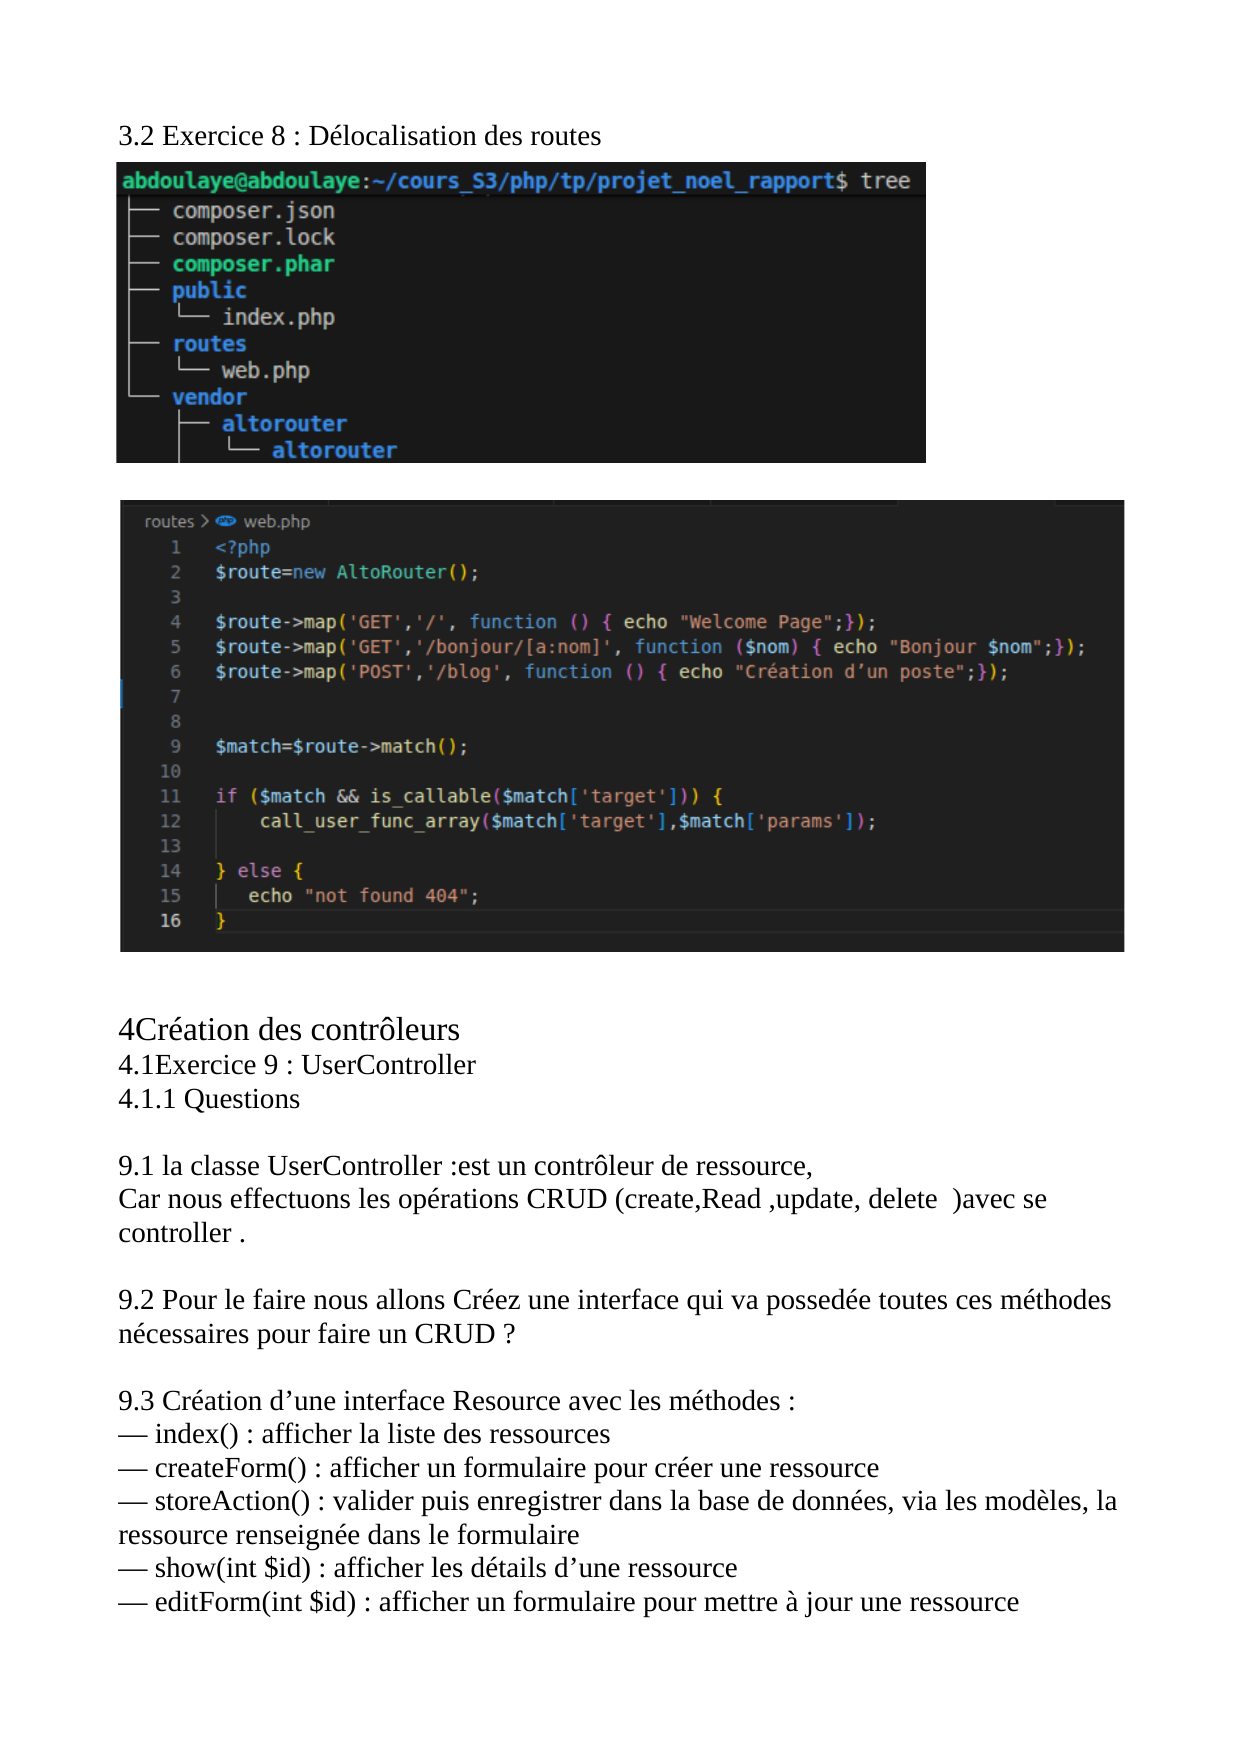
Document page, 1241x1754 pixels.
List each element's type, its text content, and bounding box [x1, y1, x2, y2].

picture [120, 500, 1125, 952]
picture [116, 162, 926, 463]
text — createForm() : afficher un formulaire pour créer une ressource [118, 1450, 1122, 1483]
text 9.1 la classe UserController :est un contrôleur de ressource, [118, 1148, 1122, 1182]
text 3.2 Exercice 8 : Délocalisation des routes [118, 118, 1122, 152]
text — show(int $id) : afficher les détails d’une ressource [118, 1551, 1122, 1584]
text ressource renseignée dans le formulaire [118, 1517, 1122, 1551]
text — editForm(int $id) : afficher un formulaire pour mettre à jour une ressource [118, 1584, 1122, 1618]
text 9.3 Création d’une interface Resource avec les méthodes : [118, 1383, 1122, 1416]
text 4Création des contrôleurs [118, 1009, 1122, 1047]
text Car nous effectuons les opérations CRUD (create,Read ,update, delete )avec se controller . [118, 1182, 1122, 1249]
text 4.1Exercice 9 : UserController [118, 1047, 1122, 1081]
text 9.2 Pour le faire nous allons Créez une interface qui va possedée toutes ces méthodes nécessaires pour faire un CRUD ? [118, 1282, 1122, 1349]
text 4.1.1 Questions [118, 1081, 1122, 1114]
text — storeAction() : valider puis enregistrer dans la base de données, via les modèles, la [118, 1483, 1122, 1517]
text — index() : afficher la liste des ressources [118, 1416, 1122, 1450]
